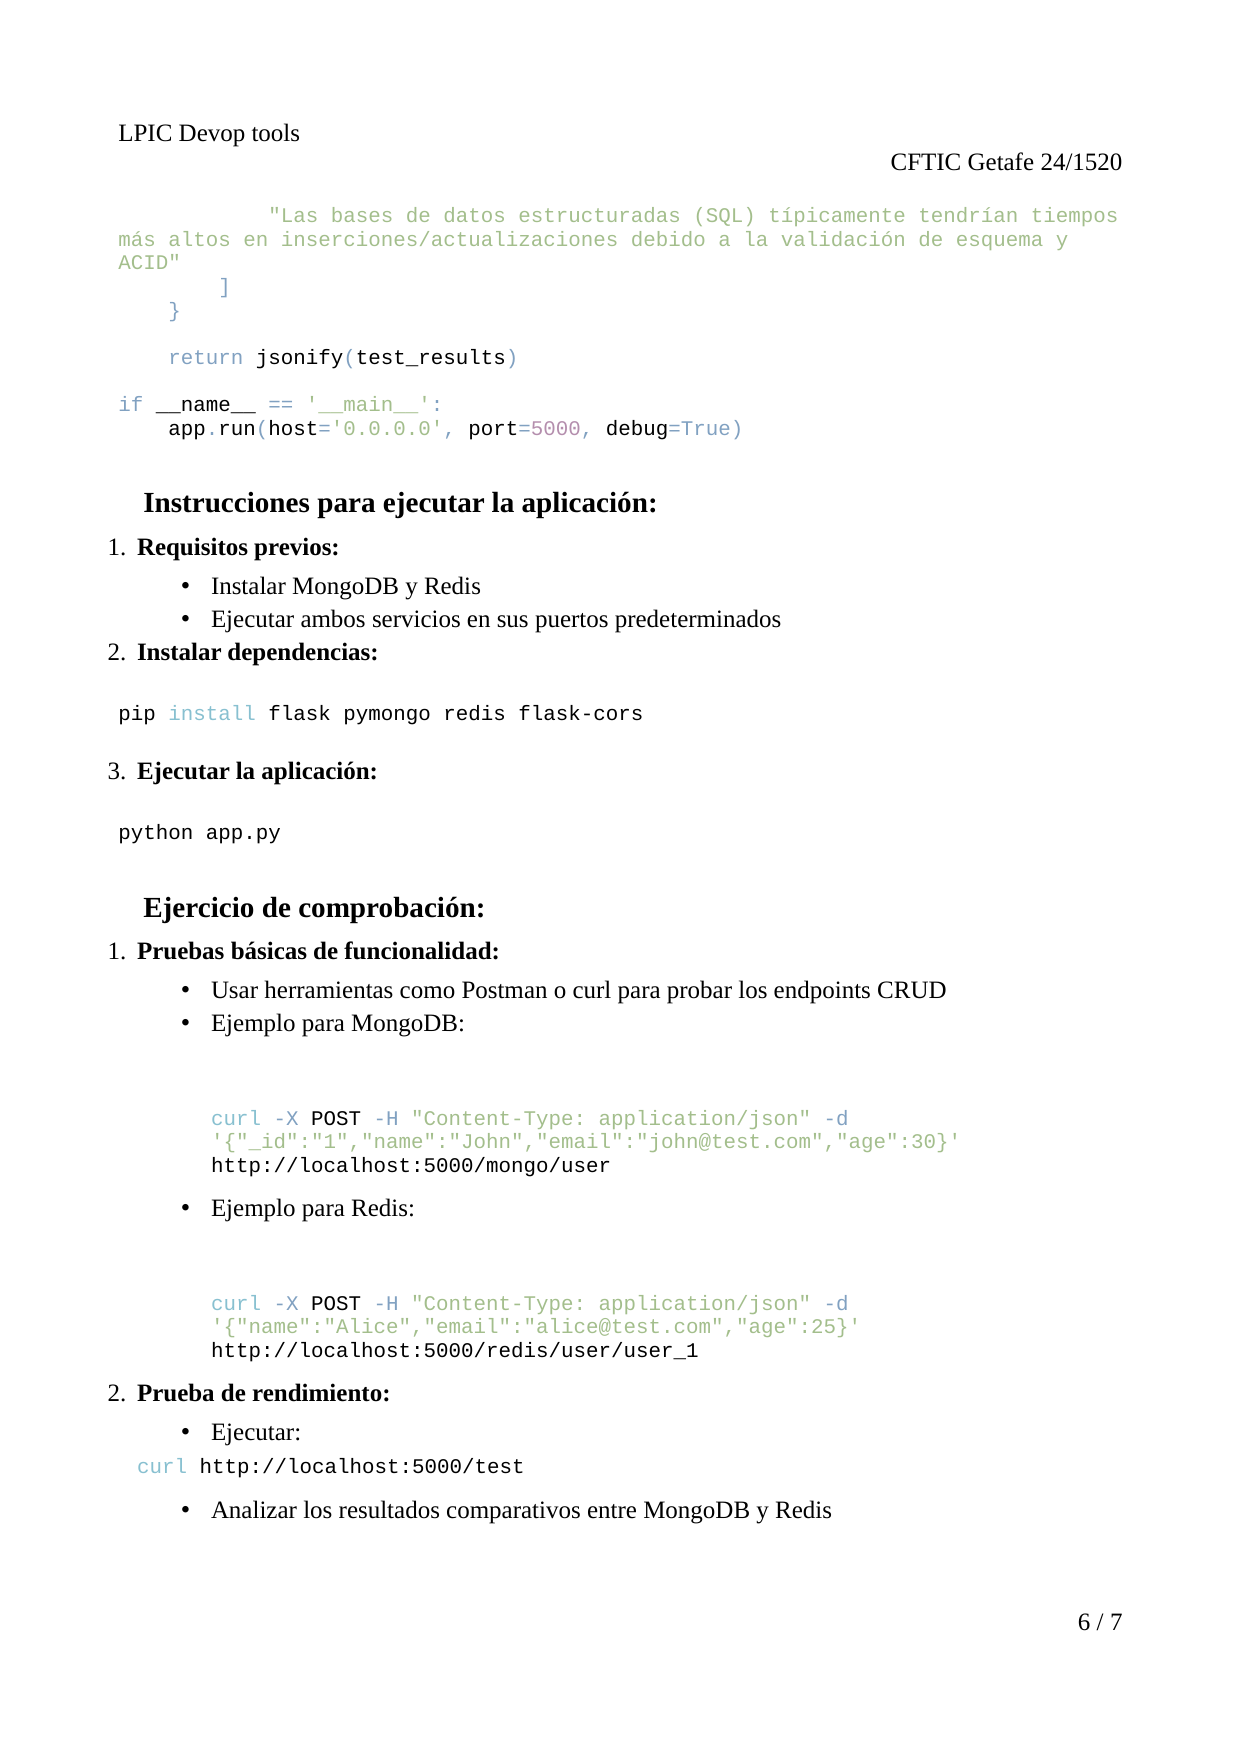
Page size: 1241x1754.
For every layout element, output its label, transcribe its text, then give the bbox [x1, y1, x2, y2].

list Ejecutar ambos servicios en sus puertos predeterminados [181, 604, 1122, 633]
list Instalar MongoDB y Redis [181, 571, 1122, 600]
list curl -X POST -H "Content-Type: application/json" -d '{"_id":"1","name":"John","email":"john@test.com","age":30}' http://localhost:5000/mongo/user [181, 1108, 1122, 1178]
list curl http://localhost:5000/test [118, 1457, 1122, 1480]
list curl -X POST -H "Content-Type: application/json" -d '{"name":"Alice","email":"alice@test.com","age":25}' http://localhost:5000/redis/user/user_1 [181, 1292, 1122, 1363]
text ] [118, 276, 1122, 300]
list Ejecutar: [181, 1417, 1122, 1446]
text pip install flask pymongo redis flask-cors [118, 703, 1122, 727]
text if __name__ == '__main__': [118, 394, 1122, 418]
text python app.py [118, 822, 1122, 846]
list Requisitos previos: [118, 532, 1122, 560]
list Prueba de rendimiento: [118, 1378, 1122, 1407]
subtitle Ejercicio de comprobación: [143, 890, 1122, 923]
text app.run(host='0.0.0.0', port=5000, debug=True) [118, 418, 1122, 442]
text return jsonify(test_results) [118, 347, 1122, 371]
text } [118, 300, 1122, 323]
list Instalar dependencias: [118, 637, 1122, 666]
list Ejecutar la aplicación: [118, 756, 1122, 785]
list Pruebas básicas de funcionalidad: [118, 936, 1122, 965]
list Analizar los resultados comparativos entre MongoDB y Redis [181, 1495, 1122, 1523]
list Ejemplo para Redis: [181, 1193, 1122, 1222]
text "Las bases de datos estructuradas (SQL) típicamente tendrían tiempos más altos en inserciones/actualizaciones debido a la validación de esquema y ACID" [118, 205, 1122, 276]
list Usar herramientas como Postman o curl para probar los endpoints CRUD [181, 975, 1122, 1004]
subtitle Instrucciones para ejecutar la aplicación: [143, 486, 1122, 519]
list Ejemplo para MongoDB: [181, 1008, 1122, 1037]
